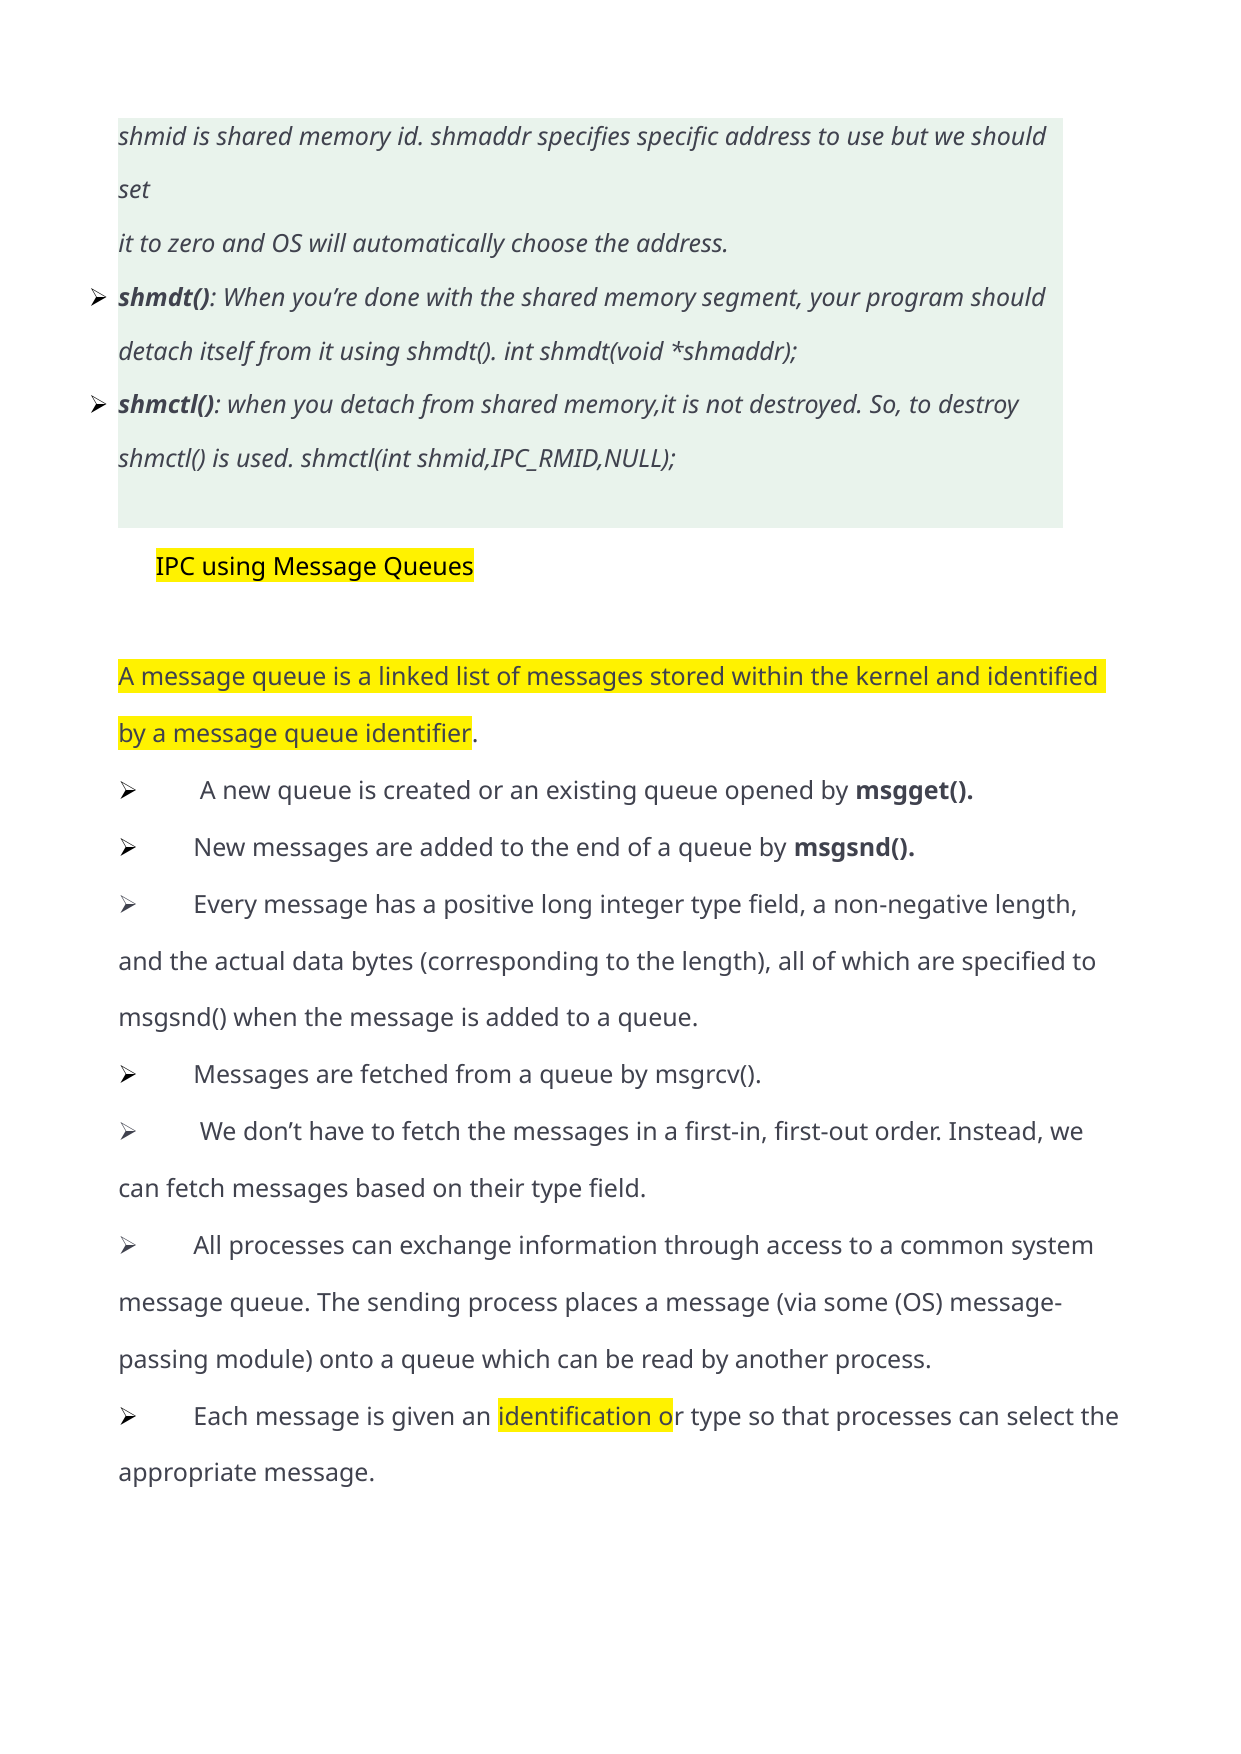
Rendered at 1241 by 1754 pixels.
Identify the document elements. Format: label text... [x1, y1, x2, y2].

text A message queue is a linked list of messages stored within the kernel and identified by a message queue identifier. [118, 602, 1122, 750]
list shmdt(): When you’re done with the shared memory segment, your program should detach itself from it using shmdt(). int shmdt(void *shmaddr); [118, 279, 1063, 367]
list We don’t have to fetch the messages in a first-in, first-out order. Instead, we can fetch messages based on their type field. [118, 1114, 1122, 1205]
list IPC using Message Queues [156, 548, 1122, 582]
list A new queue is created or an existing queue opened by msgget(). [118, 772, 1122, 807]
list shmid is shared memory id. shmaddr specifies specific address to use but we should set it to zero and OS will automatically choose the address. [118, 118, 1063, 260]
list Every message has a positive long integer type field, a non-negative length, and the actual data bytes (corresponding to the length), all of which are specified to msgsnd() when the message is added to a queue. [118, 886, 1122, 1034]
list New messages are added to the end of a queue by msgsnd(). [118, 829, 1122, 863]
list Each message is given an identification or type so that processes can select the appropriate message. [118, 1398, 1122, 1489]
list All processes can exchange information through access to a common system message queue. The sending process places a message (via some (OS) message-passing module) onto a queue which can be read by another process. [118, 1227, 1122, 1375]
list Messages are fetched from a queue by msgrcv(). [118, 1057, 1122, 1091]
list shmctl(): when you detach from shared memory,it is not destroyed. So, to destroy shmctl() is used. shmctl(int shmid,IPC_RMID,NULL); [118, 387, 1063, 475]
